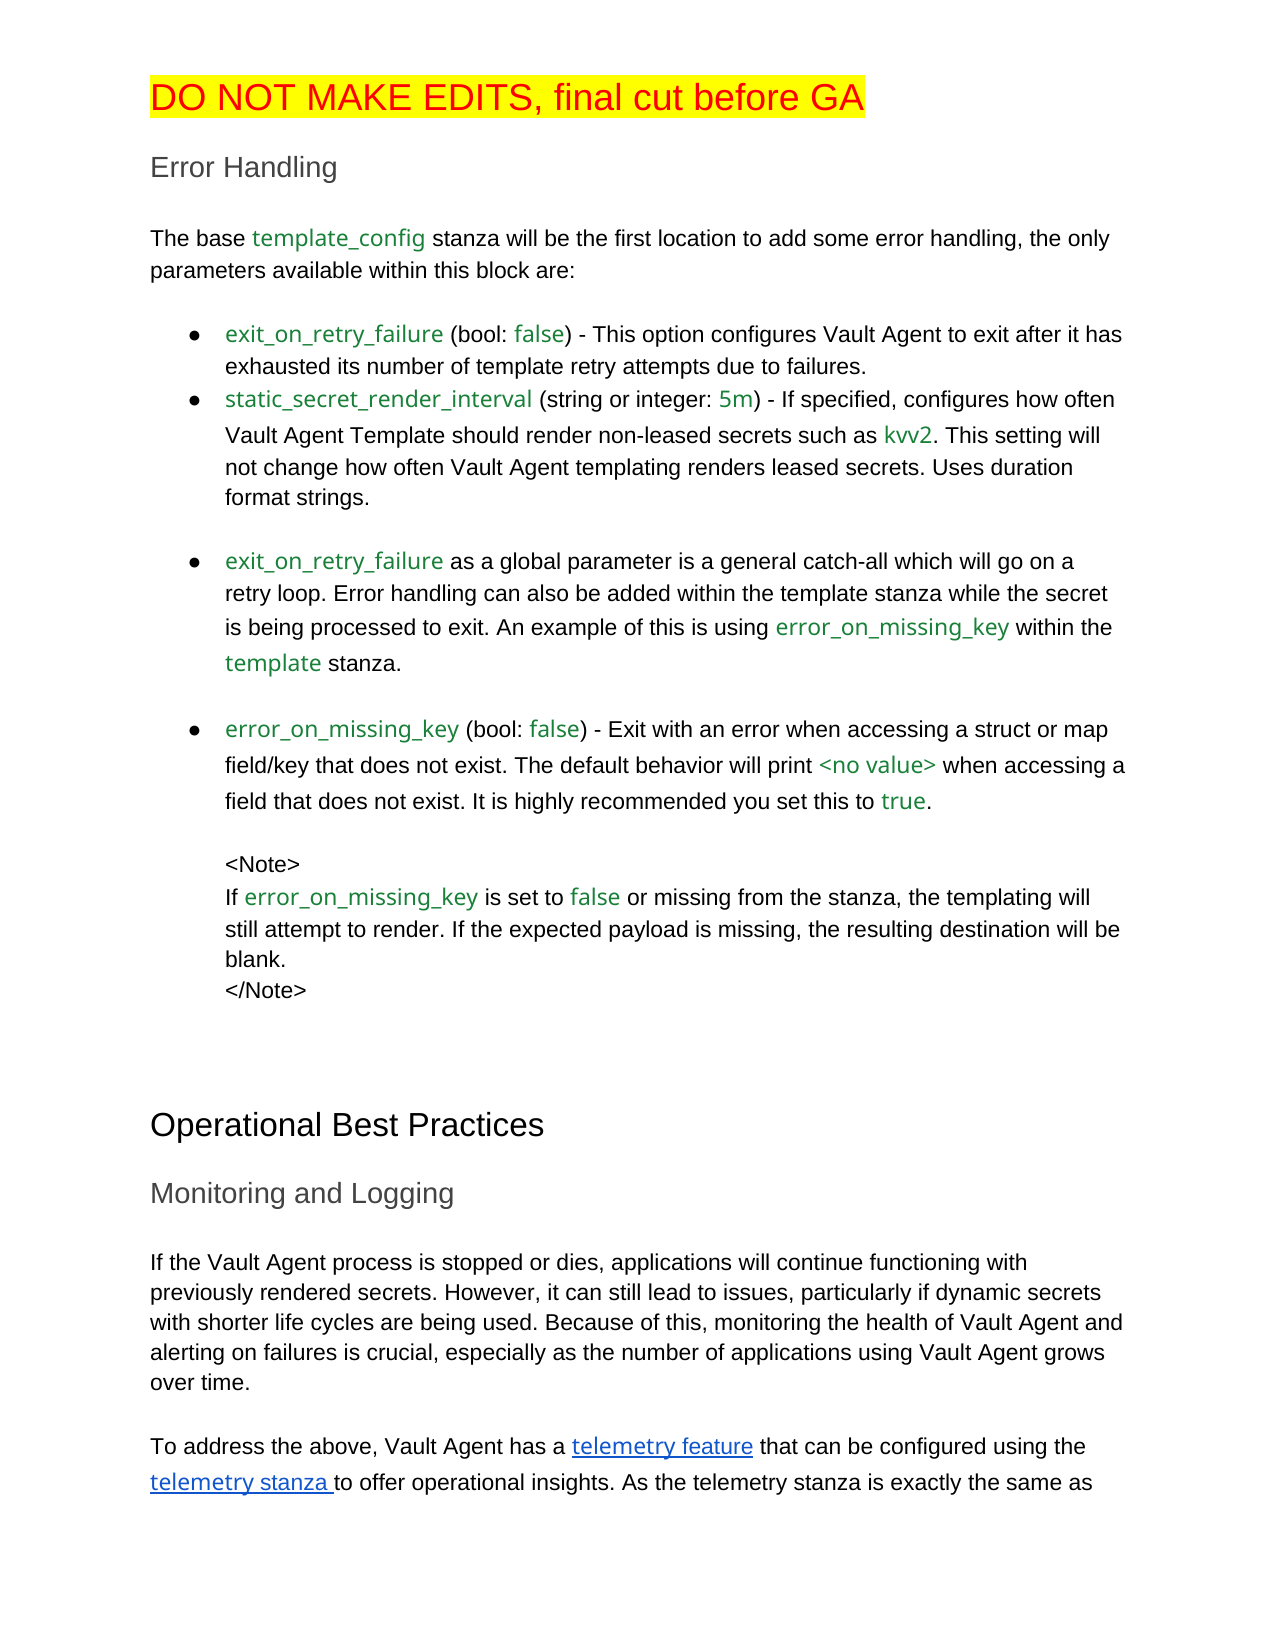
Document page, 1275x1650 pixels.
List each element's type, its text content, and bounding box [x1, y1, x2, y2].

list exit_on_retry_failure (bool: false) - This option configures Vault Agent to exit after it has exhausted its number of template retry attempts due to failures. [187, 318, 1125, 379]
text <Note> [225, 851, 1125, 877]
text The base template_config stanza will be the first location to add some error handling, the only parameters available within this block are: [150, 222, 1125, 283]
text </Note> [225, 977, 1125, 1003]
text To address the above, Vault Agent has a telemetry feature that can be configured using the telemetry stanza to offer operational insights. As the telemetry stanza is exactly the same as [150, 1430, 1125, 1497]
subtitle Monitoring and Logging [150, 1176, 1125, 1210]
text If the Vault Agent process is stopped or dies, applications will continue functioning with previously rendered secrets. However, it can still lead to issues, particularly if dynamic secrets with shorter life cycles are being used. Because of this, monitoring the health of Vault Agent and alerting on failures is crucial, especially as the number of applications using Vault Agent grows over time. [150, 1248, 1125, 1396]
subtitle Operational Best Practices [150, 1105, 1125, 1143]
list exit_on_retry_failure as a global parameter is a general catch-all which will go on a retry loop. Error handling can also be added within the template stanza while the secret is being processed to exit. An example of this is using error_on_missing_key within the template stanza. [187, 544, 1125, 678]
text If error_on_missing_key is set to false or missing from the stanza, the templating will still attempt to render. If the expected payload is missing, the resulting destination will be blank. [225, 881, 1125, 973]
list static_secret_render_interval (string or integer: 5m) - If specified, configures how often Vault Agent Template should render non-leased secrets such as kvv2. This setting will not change how often Vault Agent templating renders leased secrets. Uses duration format strings. [187, 383, 1125, 511]
subtitle Error Handling [150, 150, 1125, 183]
list error_on_missing_key (bool: false) - Exit with an error when accessing a struct or map field/key that does not exist. The default behavior will print <no value> when accessing a field that does not exist. It is highly recommended you set this to true. [187, 713, 1125, 816]
